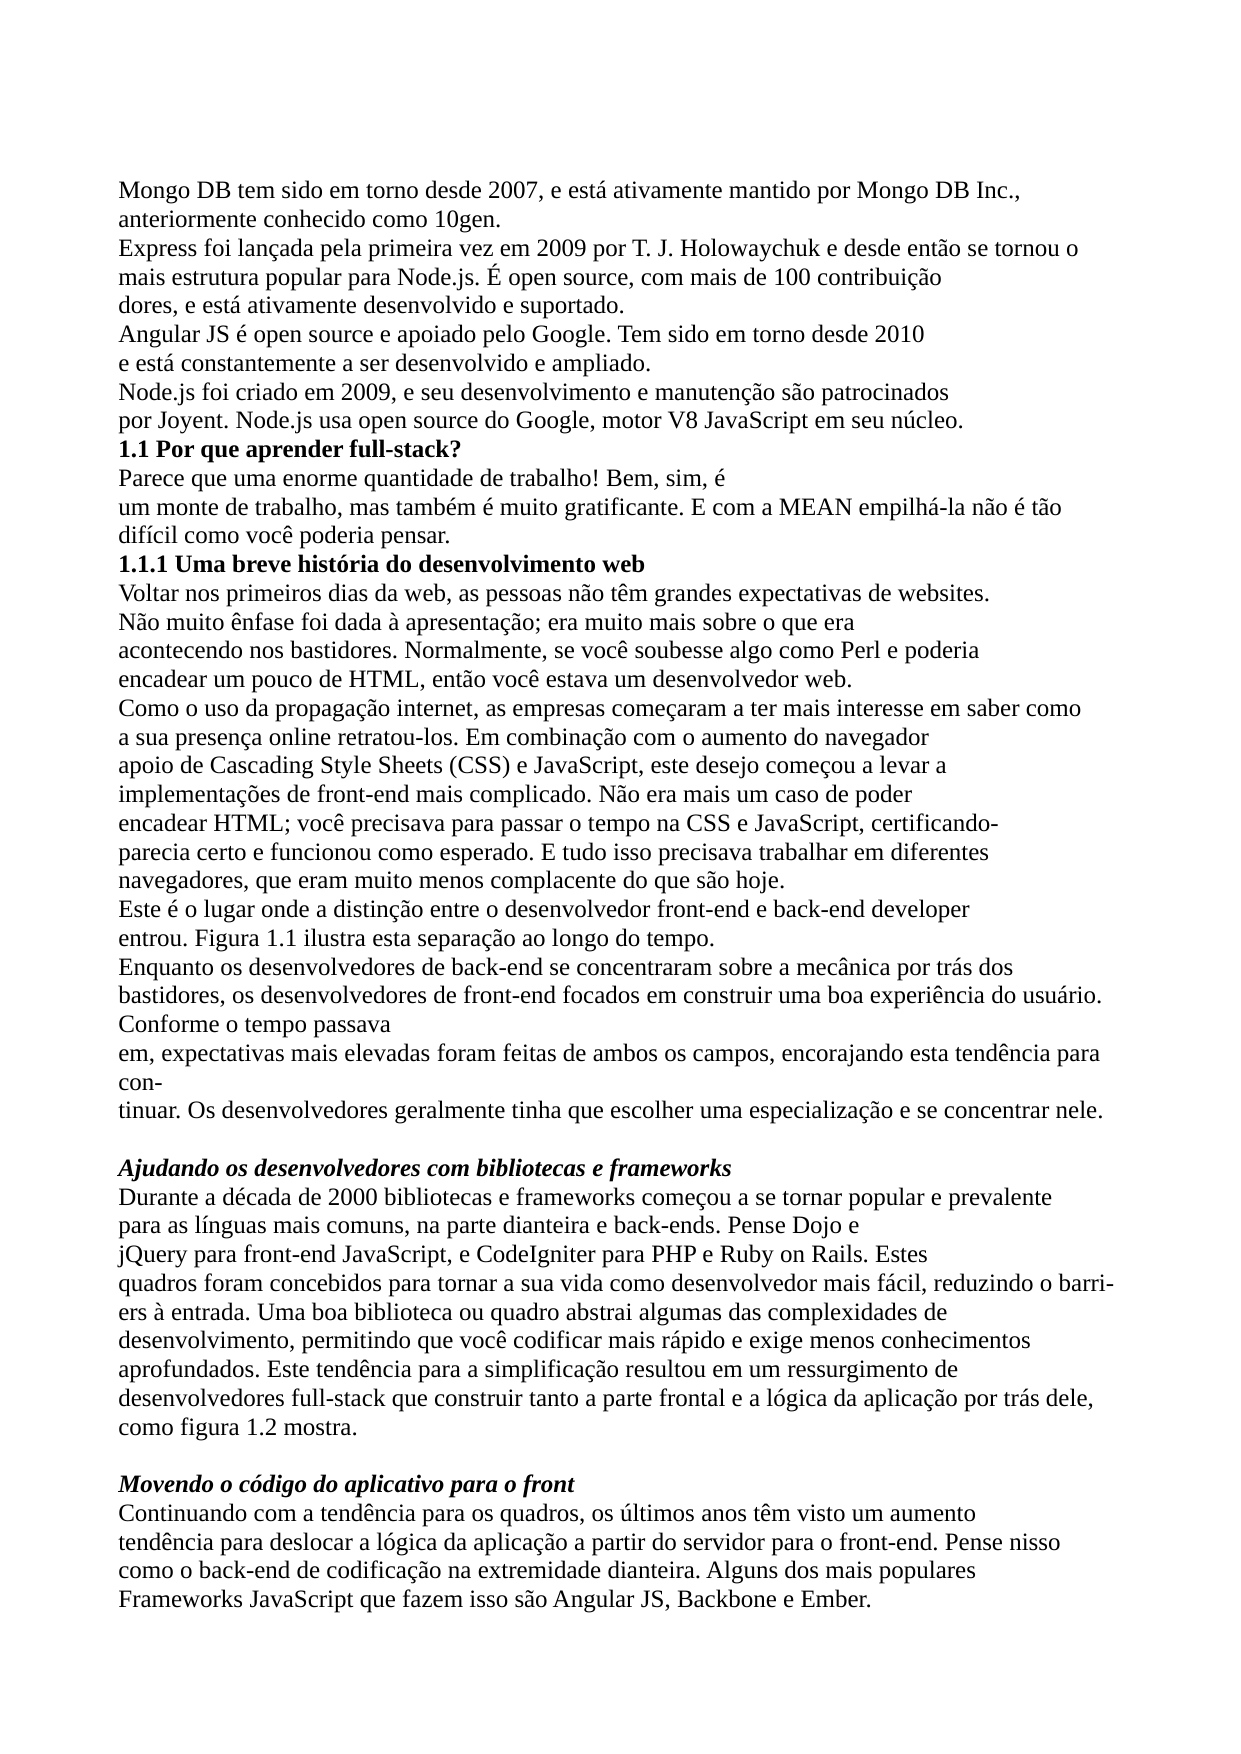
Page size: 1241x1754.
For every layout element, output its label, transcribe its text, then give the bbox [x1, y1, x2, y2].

text Ajudando os desenvolvedores com bibliotecas e frameworks Durante a década de 2000 bibliotecas e frameworks começou a se tornar popular e prevalente para as línguas mais comuns, na parte dianteira e back-ends. Pense Dojo e jQuery para front-end JavaScript, e CodeIgniter para PHP e Ruby on Rails. Estes quadros foram concebidos para tornar a sua vida como desenvolvedor mais fácil, reduzindo o barri- ers à entrada. Uma boa biblioteca ou quadro abstrai algumas das complexidades de desenvolvimento, permitindo que você codificar mais rápido e exige menos conhecimentos aprofundados. Este tendência para a simplificação resultou em um ressurgimento de desenvolvedores full-stack que construir tanto a parte frontal e a lógica da aplicação por trás dele, como figura 1.2 mostra. [118, 1153, 1122, 1441]
text Mongo DB tem sido em torno desde 2007, e está ativamente mantido por Mongo DB Inc., anteriormente conhecido como 10gen. Express foi lançada pela primeira vez em 2009 por T. J. Holowaychuk e desde então se tornou o mais estrutura popular para Node.js. É open source, com mais de 100 contribuição dores, e está ativamente desenvolvido e suportado. Angular JS é open source e apoiado pelo Google. Tem sido em torno desde 2010 e está constantemente a ser desenvolvido e ampliado. Node.js foi criado em 2009, e seu desenvolvimento e manutenção são patrocinados por Joyent. Node.js usa open source do Google, motor V8 JavaScript em seu núcleo. 1.1 Por que aprender full-stack? Parece que uma enorme quantidade de trabalho! Bem, sim, é um monte de trabalho, mas também é muito gratificante. E com a MEAN empilhá-la não é tão difícil como você poderia pensar. 1.1.1 Uma breve história do desenvolvimento web Voltar nos primeiros dias da web, as pessoas não têm grandes expectativas de websites. Não muito ênfase foi dada à apresentação; era muito mais sobre o que era acontecendo nos bastidores. Normalmente, se você soubesse algo como Perl e poderia encadear um pouco de HTML, então você estava um desenvolvedor web. Como o uso da propagação internet, as empresas começaram a ter mais interesse em saber como a sua presença online retratou-los. Em combinação com o aumento do navegador apoio de Cascading Style Sheets (CSS) e JavaScript, este desejo começou a levar a implementações de front-end mais complicado. Não era mais um caso de poder encadear HTML; você precisava para passar o tempo na CSS e JavaScript, certificando- parecia certo e funcionou como esperado. E tudo isso precisava trabalhar em diferentes navegadores, que eram muito menos complacente do que são hoje. Este é o lugar onde a distinção entre o desenvolvedor front-end e back-end developer entrou. Figura 1.1 ilustra esta separação ao longo do tempo. Enquanto os desenvolvedores de back-end se concentraram sobre a mecânica por trás dos bastidores, os desenvolvedores de front-end focados em construir uma boa experiência do usuário. Conforme o tempo passava em, expectativas mais elevadas foram feitas de ambos os campos, encorajando esta tendência para con- tinuar. Os desenvolvedores geralmente tinha que escolher uma especialização e se concentrar nele. [118, 118, 1122, 1124]
text Movendo o código do aplicativo para o front Continuando com a tendência para os quadros, os últimos anos têm visto um aumento tendência para deslocar a lógica da aplicação a partir do servidor para o front-end. Pense nisso como o back-end de codificação na extremidade dianteira. Alguns dos mais populares Frameworks JavaScript que fazem isso são Angular JS, Backbone e Ember. [118, 1469, 1122, 1613]
